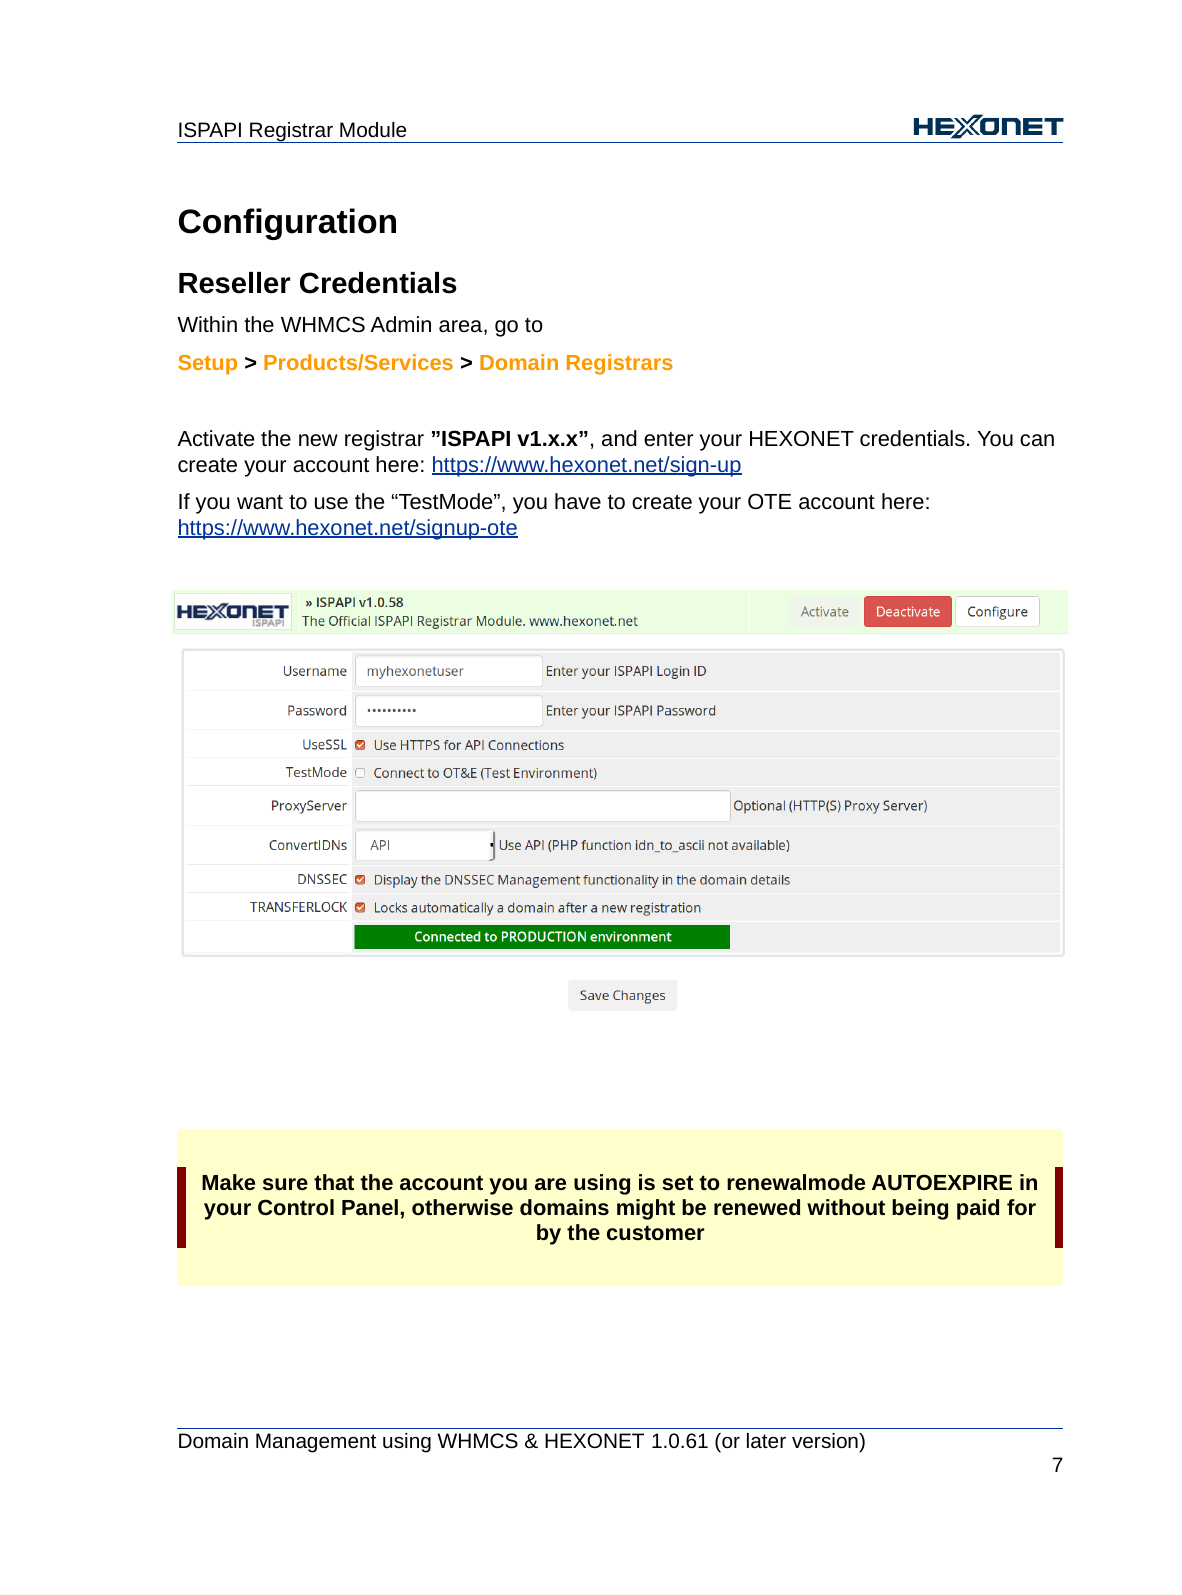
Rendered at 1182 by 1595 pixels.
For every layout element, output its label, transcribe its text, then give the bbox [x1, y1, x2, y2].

text Setup > Products/Services > Domain Registrars [177, 350, 1063, 375]
text Activate the new registrar ”ISPAPI v1.x.x”, and enter your HEXONET credentials. You can create your account here: https://www.hexonet.net/sign-up [177, 426, 1063, 477]
text If you want to use the “TestMode”, you have to create your OTE account here: https://www.hexonet.net/signup-ote [177, 489, 1063, 539]
subtitle Reseller Credentials [177, 266, 1063, 299]
text Within the WHMCS Admin area, go to [177, 312, 1063, 337]
subtitle Configuration [177, 202, 1063, 241]
picture [912, 113, 1065, 140]
picture [171, 589, 1069, 1016]
text Make sure that the account you are using is set to renewalmode AUTOEXPIRE in your Control Panel, otherwise domains might be renewed without being paid for by the customer [186, 1167, 1055, 1248]
